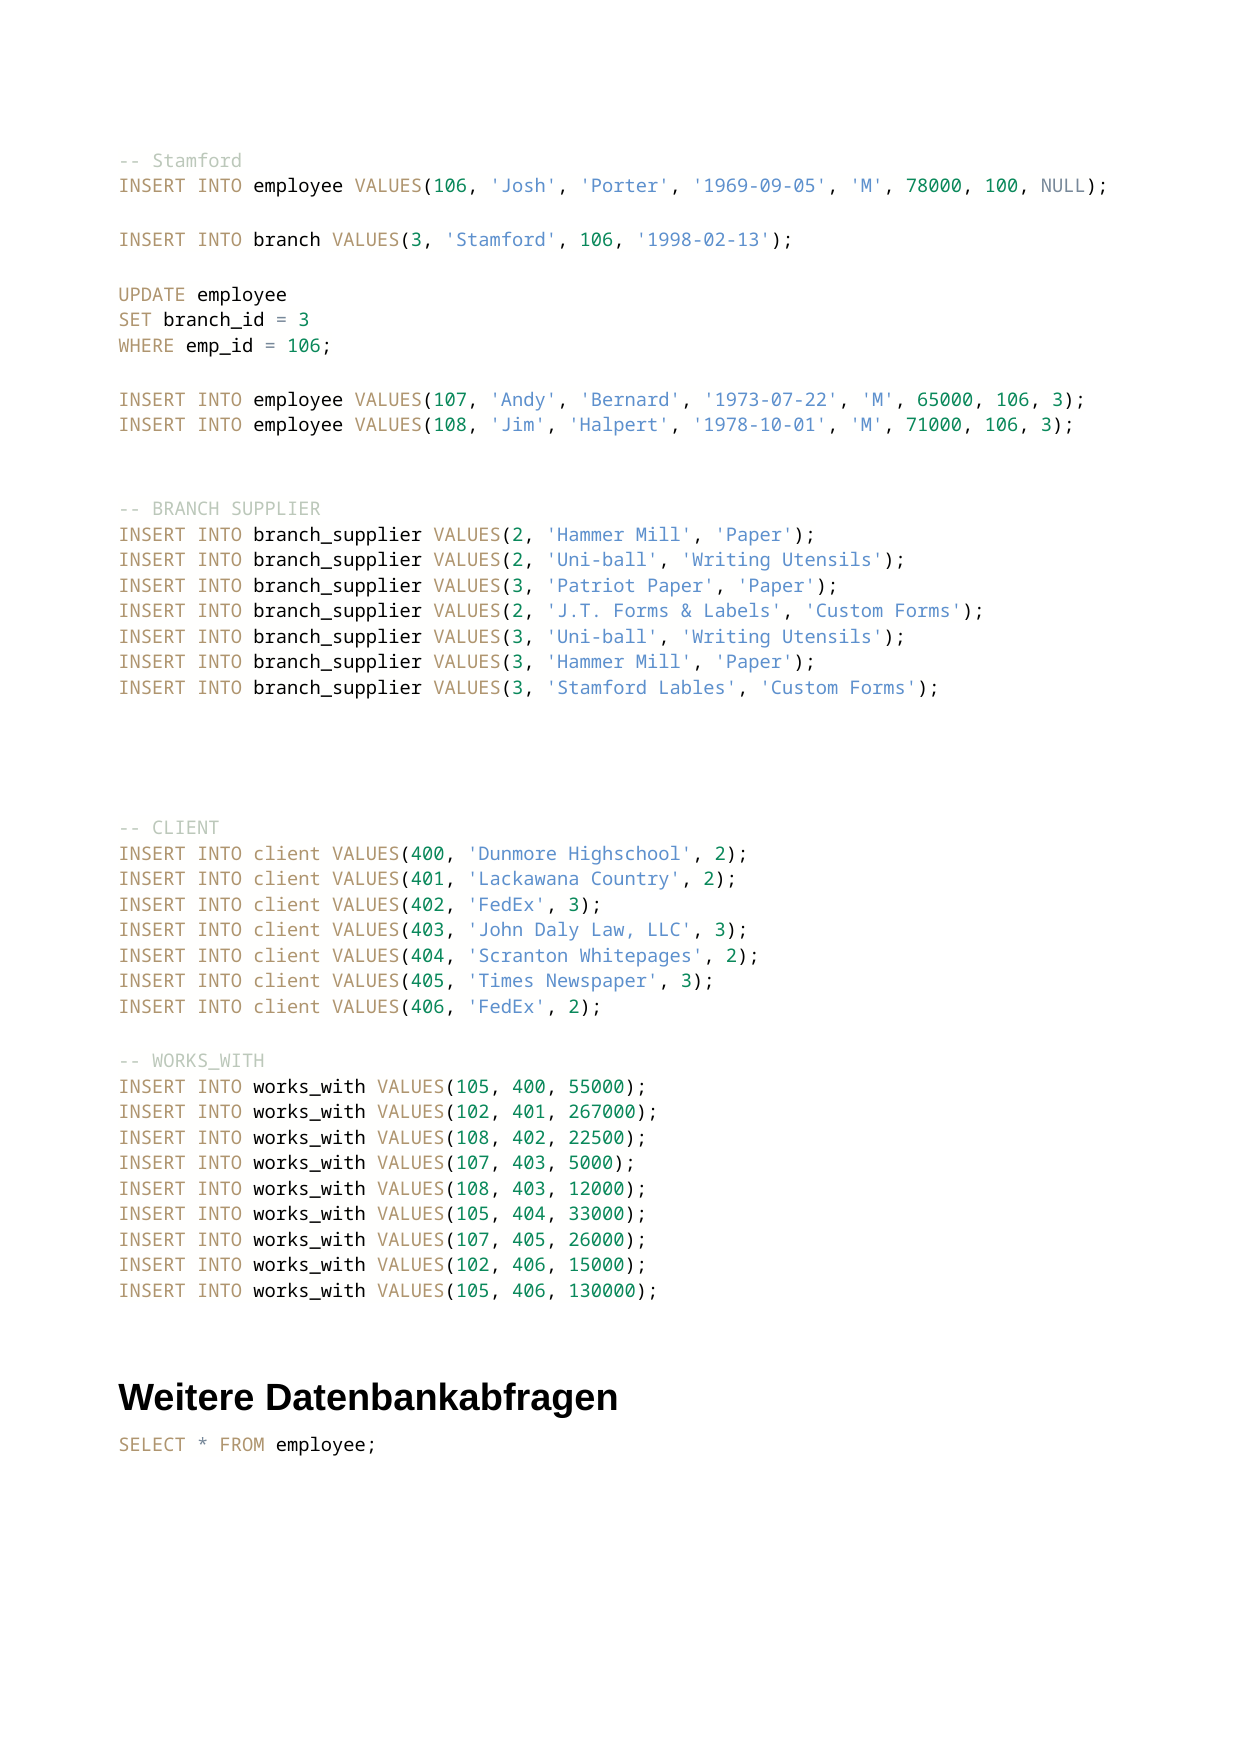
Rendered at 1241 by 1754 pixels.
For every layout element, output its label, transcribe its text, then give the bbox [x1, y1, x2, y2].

text INSERT INTO branch_supplier VALUES(3, 'Uni-ball', 'Writing Utensils'); [118, 623, 1122, 649]
text INSERT INTO employee VALUES(106, 'Josh', 'Porter', '1969-09-05', 'M', 78000, 100, NULL); [118, 172, 1122, 198]
text INSERT INTO branch_supplier VALUES(3, 'Stamford Lables', 'Custom Forms'); [118, 674, 1122, 700]
text INSERT INTO client VALUES(403, 'John Daly Law, LLC', 3); [118, 917, 1122, 942]
text -- BRANCH SUPPLIER [118, 496, 1122, 521]
text INSERT INTO works_with VALUES(107, 403, 5000); [118, 1150, 1122, 1175]
text WHERE emp_id = 106; [118, 332, 1122, 357]
text INSERT INTO works_with VALUES(105, 406, 130000); [118, 1277, 1122, 1303]
text INSERT INTO client VALUES(402, 'FedEx', 3); [118, 891, 1122, 917]
text INSERT INTO employee VALUES(107, 'Andy', 'Bernard', '1973-07-22', 'M', 65000, 106, 3); [118, 386, 1122, 412]
text INSERT INTO branch VALUES(3, 'Stamford', 106, '1998-02-13'); [118, 227, 1122, 252]
text INSERT INTO works_with VALUES(102, 401, 267000); [118, 1099, 1122, 1124]
text INSERT INTO works_with VALUES(108, 403, 12000); [118, 1175, 1122, 1201]
text INSERT INTO works_with VALUES(105, 404, 33000); [118, 1201, 1122, 1226]
text INSERT INTO works_with VALUES(108, 402, 22500); [118, 1124, 1122, 1150]
text INSERT INTO employee VALUES(108, 'Jim', 'Halpert', '1978-10-01', 'M', 71000, 106, 3); [118, 412, 1122, 437]
text -- Stamford [118, 147, 1122, 172]
text INSERT INTO client VALUES(400, 'Dunmore Highschool', 2); [118, 840, 1122, 866]
text INSERT INTO works_with VALUES(107, 405, 26000); [118, 1226, 1122, 1252]
text INSERT INTO client VALUES(405, 'Times Newspaper', 3); [118, 968, 1122, 993]
text INSERT INTO works_with VALUES(102, 406, 15000); [118, 1252, 1122, 1277]
text UPDATE employee [118, 281, 1122, 306]
text INSERT INTO branch_supplier VALUES(3, 'Patriot Paper', 'Paper'); [118, 572, 1122, 598]
text INSERT INTO client VALUES(404, 'Scranton Whitepages', 2); [118, 942, 1122, 968]
subtitle Weitere Datenbankabfragen [118, 1375, 1122, 1419]
text INSERT INTO works_with VALUES(105, 400, 55000); [118, 1073, 1122, 1099]
text SET branch_id = 3 [118, 306, 1122, 332]
text INSERT INTO branch_supplier VALUES(2, 'Hammer Mill', 'Paper'); [118, 521, 1122, 547]
text INSERT INTO client VALUES(406, 'FedEx', 2); [118, 993, 1122, 1019]
text INSERT INTO branch_supplier VALUES(3, 'Hammer Mill', 'Paper'); [118, 649, 1122, 674]
text -- CLIENT [118, 815, 1122, 840]
text SELECT * FROM employee; [118, 1431, 1122, 1457]
text -- WORKS_WITH [118, 1048, 1122, 1073]
text INSERT INTO branch_supplier VALUES(2, 'J.T. Forms & Labels', 'Custom Forms'); [118, 598, 1122, 623]
text INSERT INTO branch_supplier VALUES(2, 'Uni-ball', 'Writing Utensils'); [118, 547, 1122, 572]
text INSERT INTO client VALUES(401, 'Lackawana Country', 2); [118, 866, 1122, 891]
